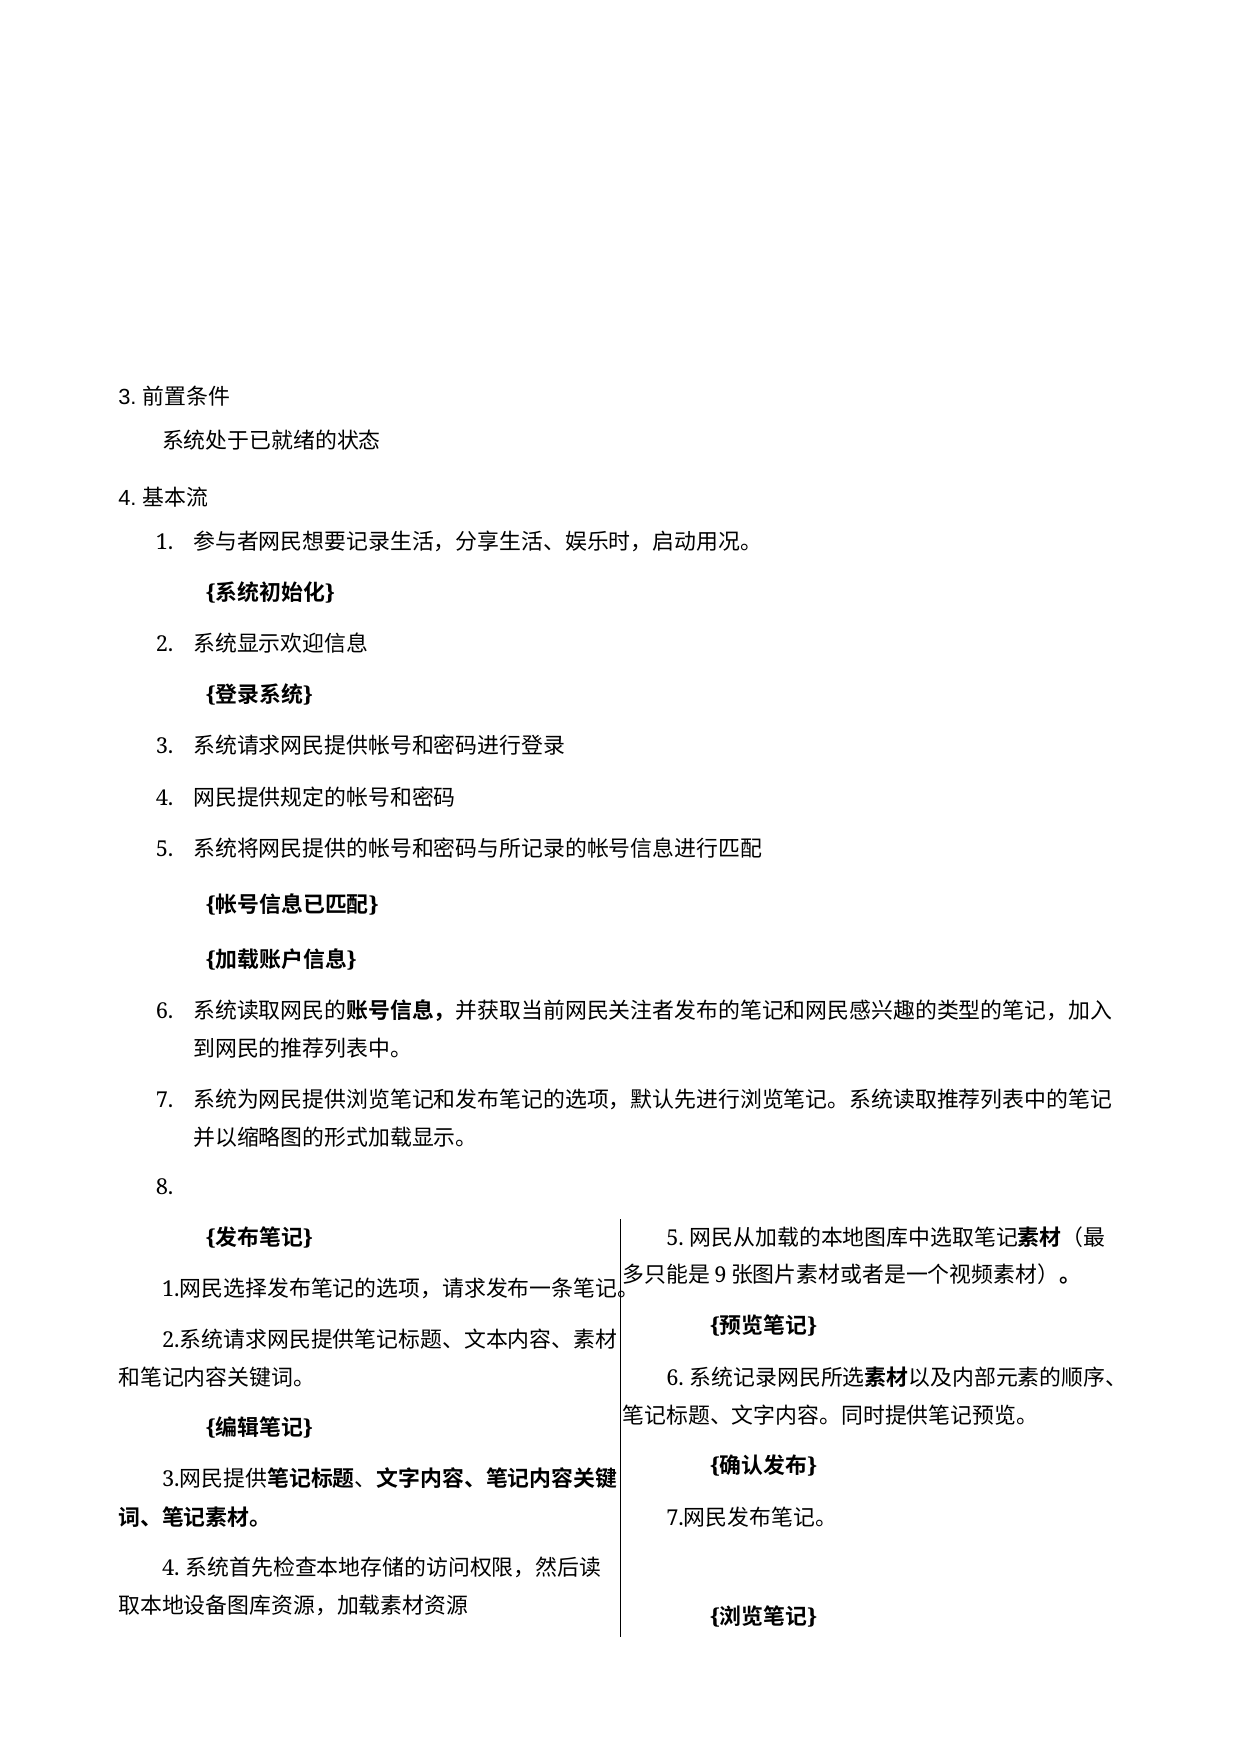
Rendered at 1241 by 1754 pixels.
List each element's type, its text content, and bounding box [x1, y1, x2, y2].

text {加载账户信息} [118, 942, 1122, 974]
subtitle 基本流 [118, 480, 1122, 512]
text 2.系统请求网民提供笔记标题、文本内容、素材和笔记内容关键词。 [118, 1322, 618, 1391]
list 系统为网民提供浏览笔记和发布笔记的选项，默认先进行浏览笔记。系统读取推荐列表中的笔记并以缩略图的形式加载显示。 [156, 1082, 1122, 1152]
text {确认发布} [622, 1448, 1122, 1480]
subtitle 前置条件 [118, 379, 1122, 411]
text 4. 系统首先检查本地存储的访问权限，然后读取本地设备图库资源，加载素材资源 [118, 1550, 618, 1620]
text 5. 网民从加载的本地图库中选取笔记素材（最多只能是9张图片素材或者是一个视频素材）。 [622, 1219, 1122, 1289]
text 7.网民发布笔记。 [622, 1499, 1122, 1531]
list 系统读取网民的账号信息，并获取当前网民关注者发布的笔记和网民感兴趣的类型的笔记，加入到网民的推荐列表中。 [156, 993, 1122, 1063]
text {预览笔记} [622, 1308, 1122, 1340]
text 3.网民提供笔记标题、文字内容、笔记内容关键词、笔记素材。 [118, 1461, 618, 1531]
text {帐号信息已匹配} [118, 882, 1122, 921]
text 6. 系统记录网民所选素材以及内部元素的顺序、笔记标题、文字内容。同时提供笔记预览。 [622, 1359, 1122, 1429]
list 系统将网民提供的帐号和密码与所记录的帐号信息进行匹配 [156, 831, 1122, 862]
text {编辑笔记} [118, 1410, 618, 1442]
list 系统请求网民提供帐号和密码进行登录 [156, 728, 1122, 760]
text {发布笔记} [118, 1219, 618, 1251]
list 参与者网民想要记录生活，分享生活、娱乐时，启动用况。 [156, 524, 1122, 556]
text 1.网民选择发布笔记的选项，请求发布一条笔记。 [118, 1271, 618, 1302]
text {登录系统} [118, 677, 1122, 709]
list 网民提供规定的帐号和密码 [156, 779, 1122, 811]
text 系统处于已就绪的状态 [118, 423, 1122, 455]
list 系统显示欢迎信息 [156, 626, 1122, 658]
text {系统初始化} [118, 575, 1122, 607]
text {浏览笔记} [622, 1599, 1122, 1631]
